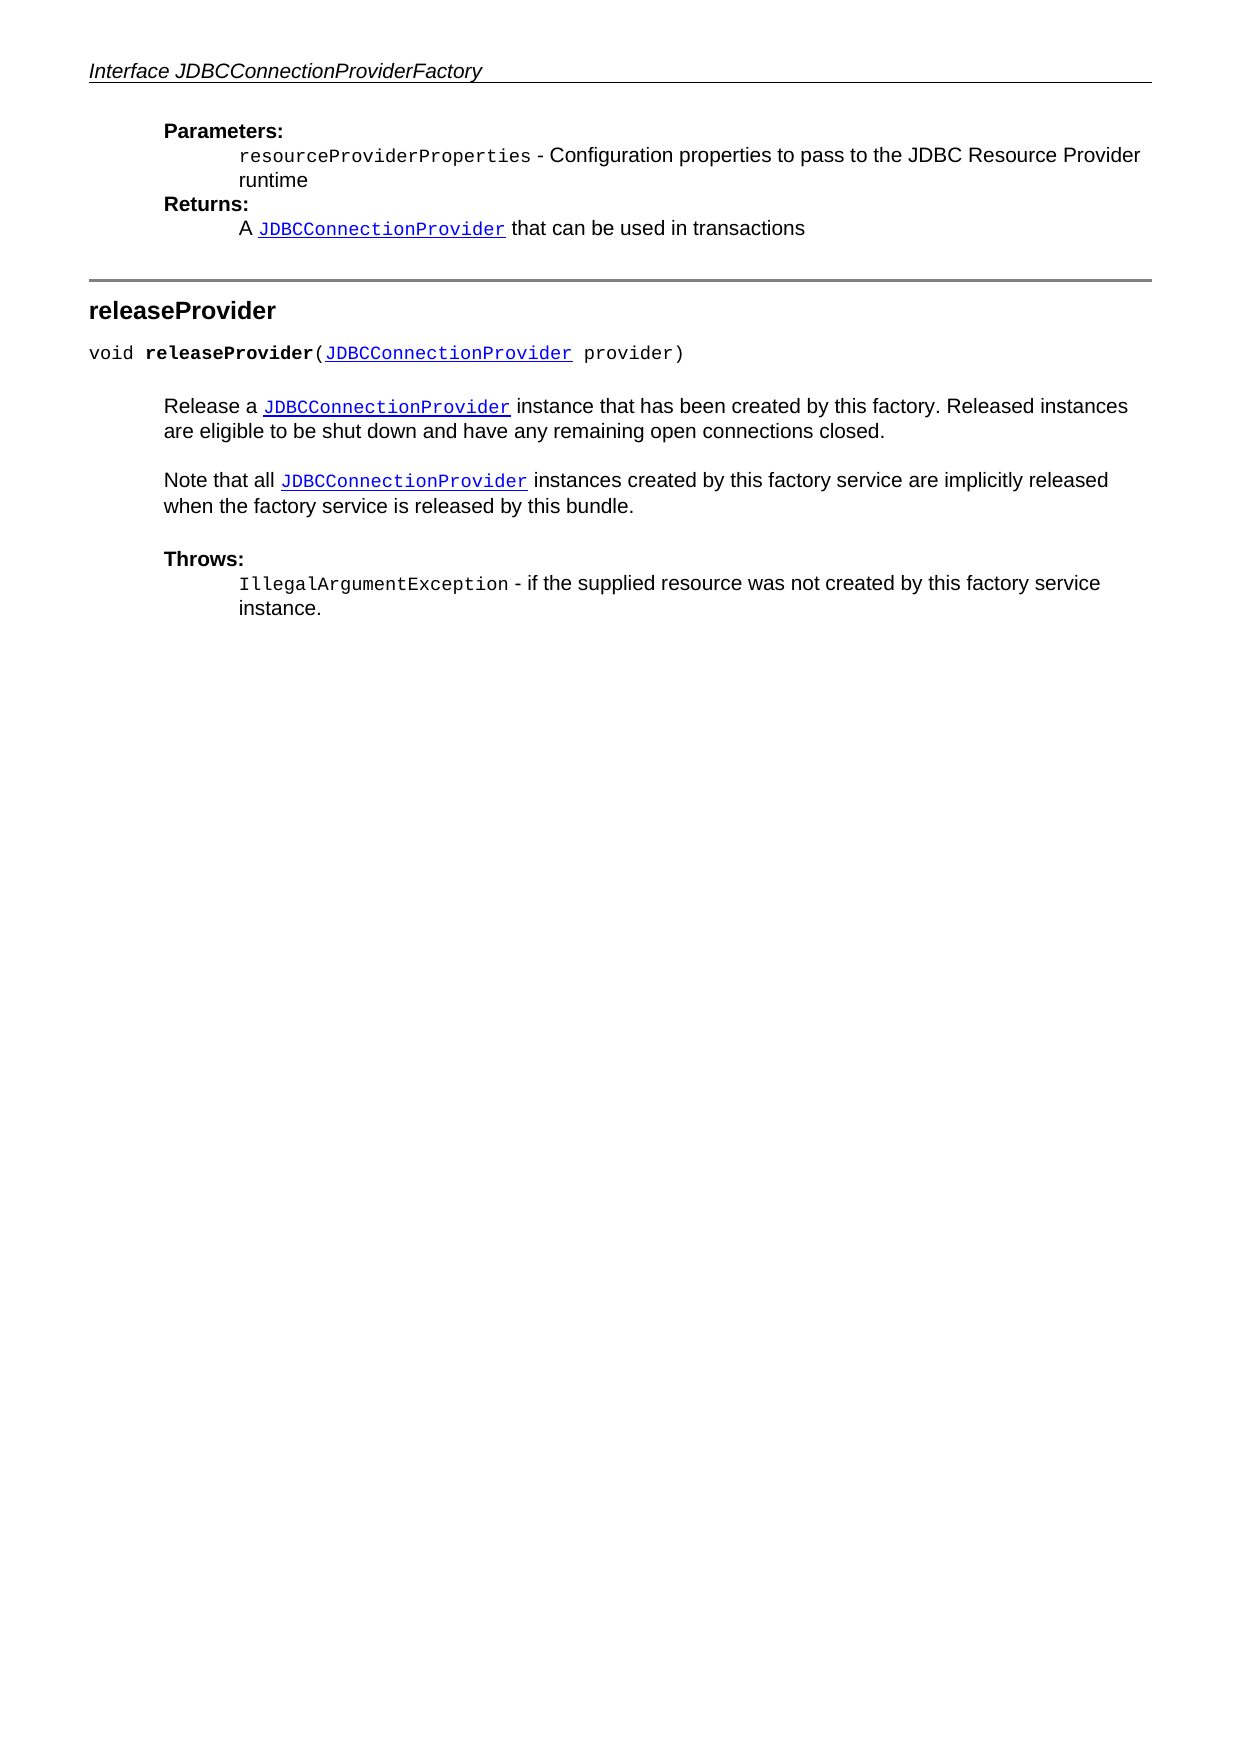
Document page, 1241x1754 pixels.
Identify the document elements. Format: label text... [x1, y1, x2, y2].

text Release a JDBCConnectionProvider instance that has been created by this factory. Released instances are eligible to be shut down and have any remaining open connections closed. [163, 394, 1152, 443]
text void releaseProvider(JDBCConnectionProvider provider) [88, 344, 1152, 365]
text Returns: [163, 192, 1152, 216]
text IllegalArgumentException - if the supplied resource was not created by this factory service instance. [238, 571, 1152, 620]
text resourceProviderProperties - Configuration properties to pass to the JDBC Resource Provider runtime [238, 142, 1152, 192]
text Note that all JDBCConnectionProvider instances created by this factory service are implicitly released when the factory service is released by this bundle. [163, 468, 1152, 517]
text Throws: [163, 547, 1152, 571]
text A JDBCConnectionProvider that can be used in transactions [238, 216, 1152, 241]
text Parameters: [163, 118, 1152, 142]
